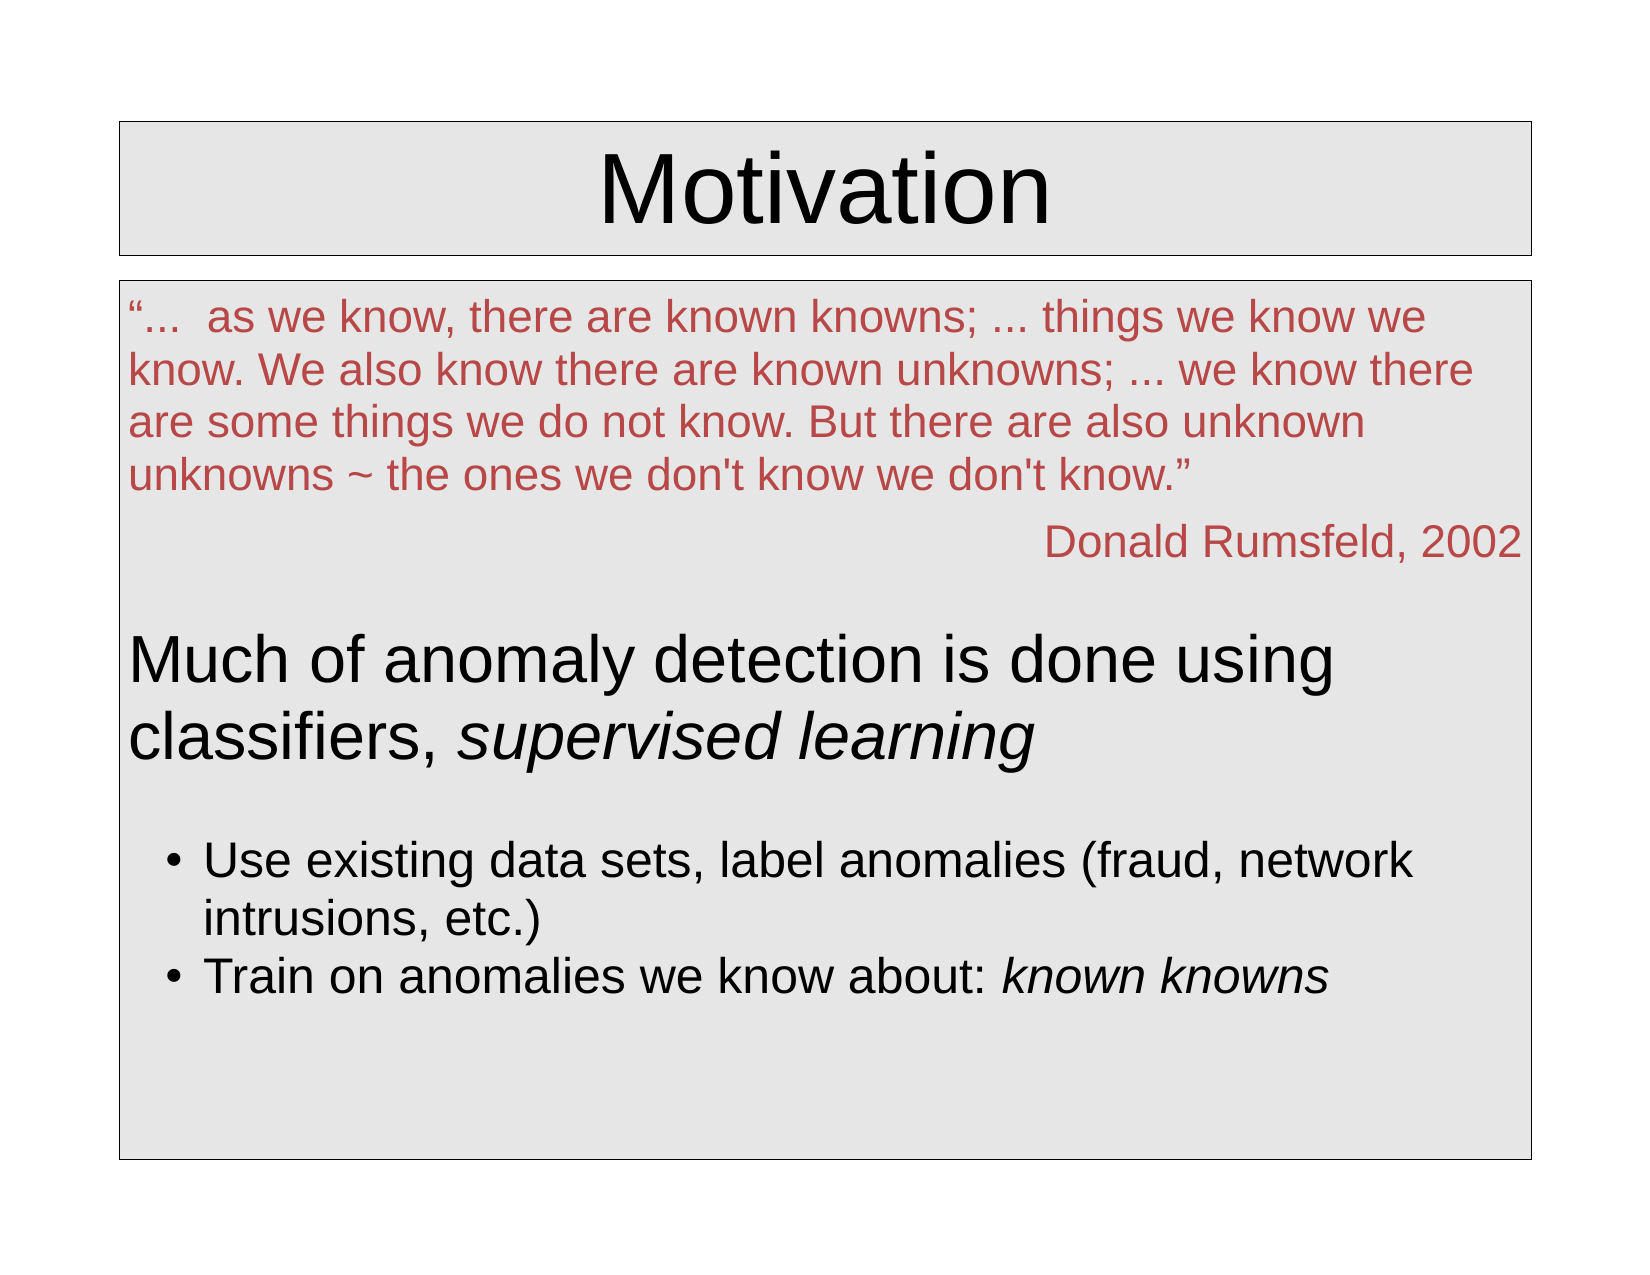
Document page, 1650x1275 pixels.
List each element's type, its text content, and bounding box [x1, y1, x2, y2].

list Use existing data sets, label anomalies (fraud, network intrusions, etc.) [165, 831, 1522, 946]
text “... as we know, there are known knowns; ... things we know we know. We also know there are known unknowns; ... we know there are some things we do not know. But there are also unknown unknowns ~ the ones we don't know we don't know.” [128, 289, 1522, 500]
list Train on anomalies we know about: known knowns [165, 946, 1522, 1004]
text Donald Rumsfeld, 2002 [128, 515, 1522, 567]
text Motivation [128, 130, 1522, 245]
text Much of anomaly detection is done using classifiers, supervised learning [128, 620, 1522, 773]
